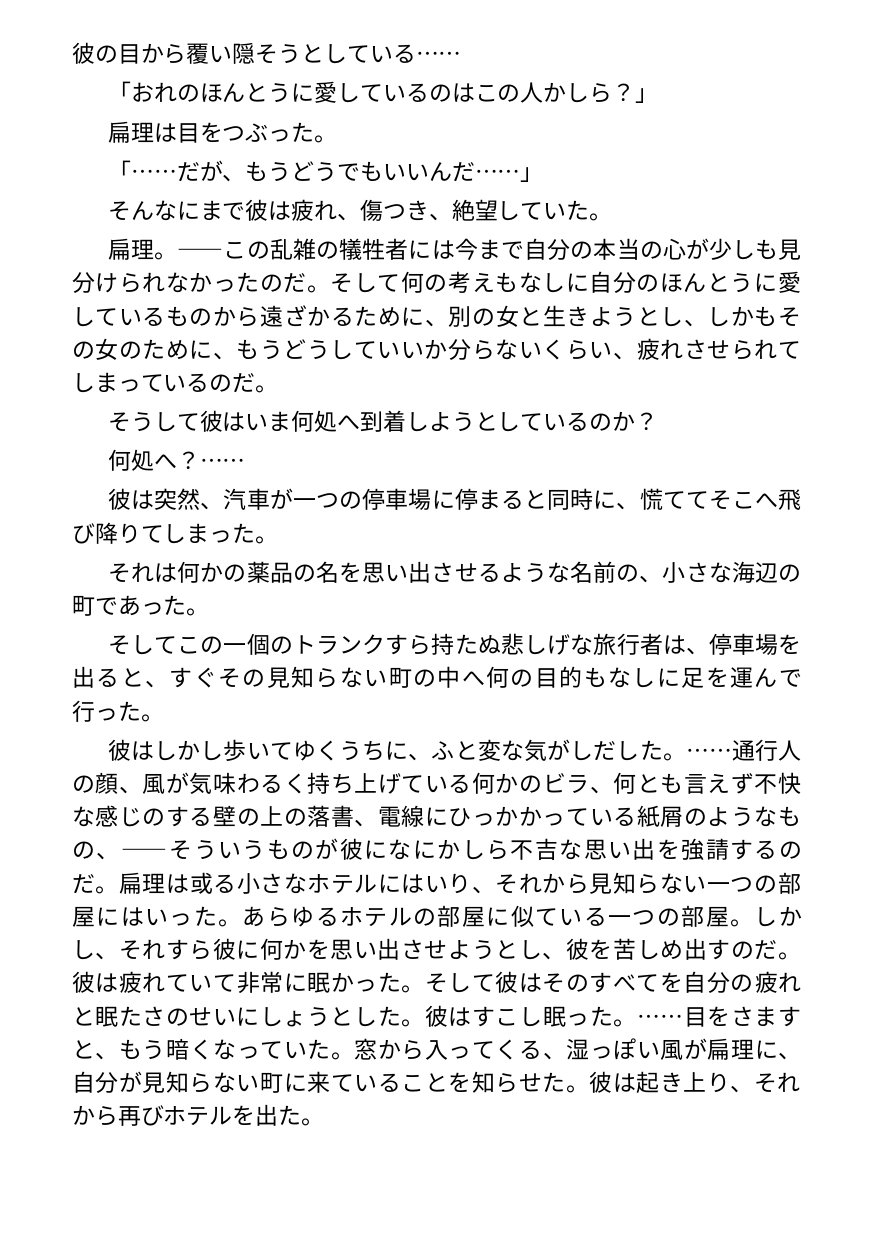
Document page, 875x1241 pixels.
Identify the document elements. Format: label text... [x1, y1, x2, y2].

text 「……だが、もうどうでもいいんだ……」 [72, 153, 802, 187]
text 彼は突然、汽車が一つの停車場に停まると同時に、慌ててそこへ飛び降りてしまった。 [72, 482, 802, 549]
text そうして彼はいま何処へ到着しようとしているのか？ [72, 404, 802, 437]
text 彼はしかし歩いてゆくうちに、ふと変な気がしだした。……通行人の顔、風が気味わるく持ち上げている何かのビラ、何とも言えず不快な感じのする壁の上の落書、電線にひっかかっている紙屑のようなもの、――そういうものが彼になにかしら不吉な思い出を強請するのだ。扁理は或る小さなホテルにはいり、それから見知らない一つの部屋にはいった。あらゆるホテルの部屋に似ている一つの部屋。しかし、それすら彼に何かを思い出させようとし、彼を苦しめ出すのだ。彼は疲れていて非常に眠かった。そして彼はそのすべてを自分の疲れと眠たさのせいにしょうとした。彼はすこし眠った。……目をさますと、もう暗くなっていた。窓から入ってくる、湿っぽい風が扁理に、自分が見知らない町に来ていることを知らせた。彼は起き上り、それから再びホテルを出た。 [72, 733, 802, 1131]
text それは何かの薬品の名を思い出させるような名前の、小さな海辺の町であった。 [72, 555, 802, 621]
text 「おれのほんとうに愛しているのはこの人かしら？」 [72, 75, 802, 108]
text 扁理。――この乱雑の犠牲者には今まで自分の本当の心が少しも見分けられなかったのだ。そして何の考えもなしに自分のほんとうに愛しているものから遠ざかるために、別の女と生きようとし、しかもその女のために、もうどうしていいか分らないくらい、疲れさせられてしまっているのだ。 [72, 232, 802, 398]
text 扁理は目をつぶった。 [72, 114, 802, 148]
text そんなにまで彼は疲れ、傷つき、絶望していた。 [72, 193, 802, 226]
text 彼の目から覆い隠そうとしている…… [72, 36, 802, 69]
text 何処へ？…… [72, 443, 802, 476]
text そしてこの一個のトランクすら持たぬ悲しげな旅行者は、停車場を出ると、すぐその見知らない町の中へ何の目的もなしに足を運んで行った。 [72, 627, 802, 727]
